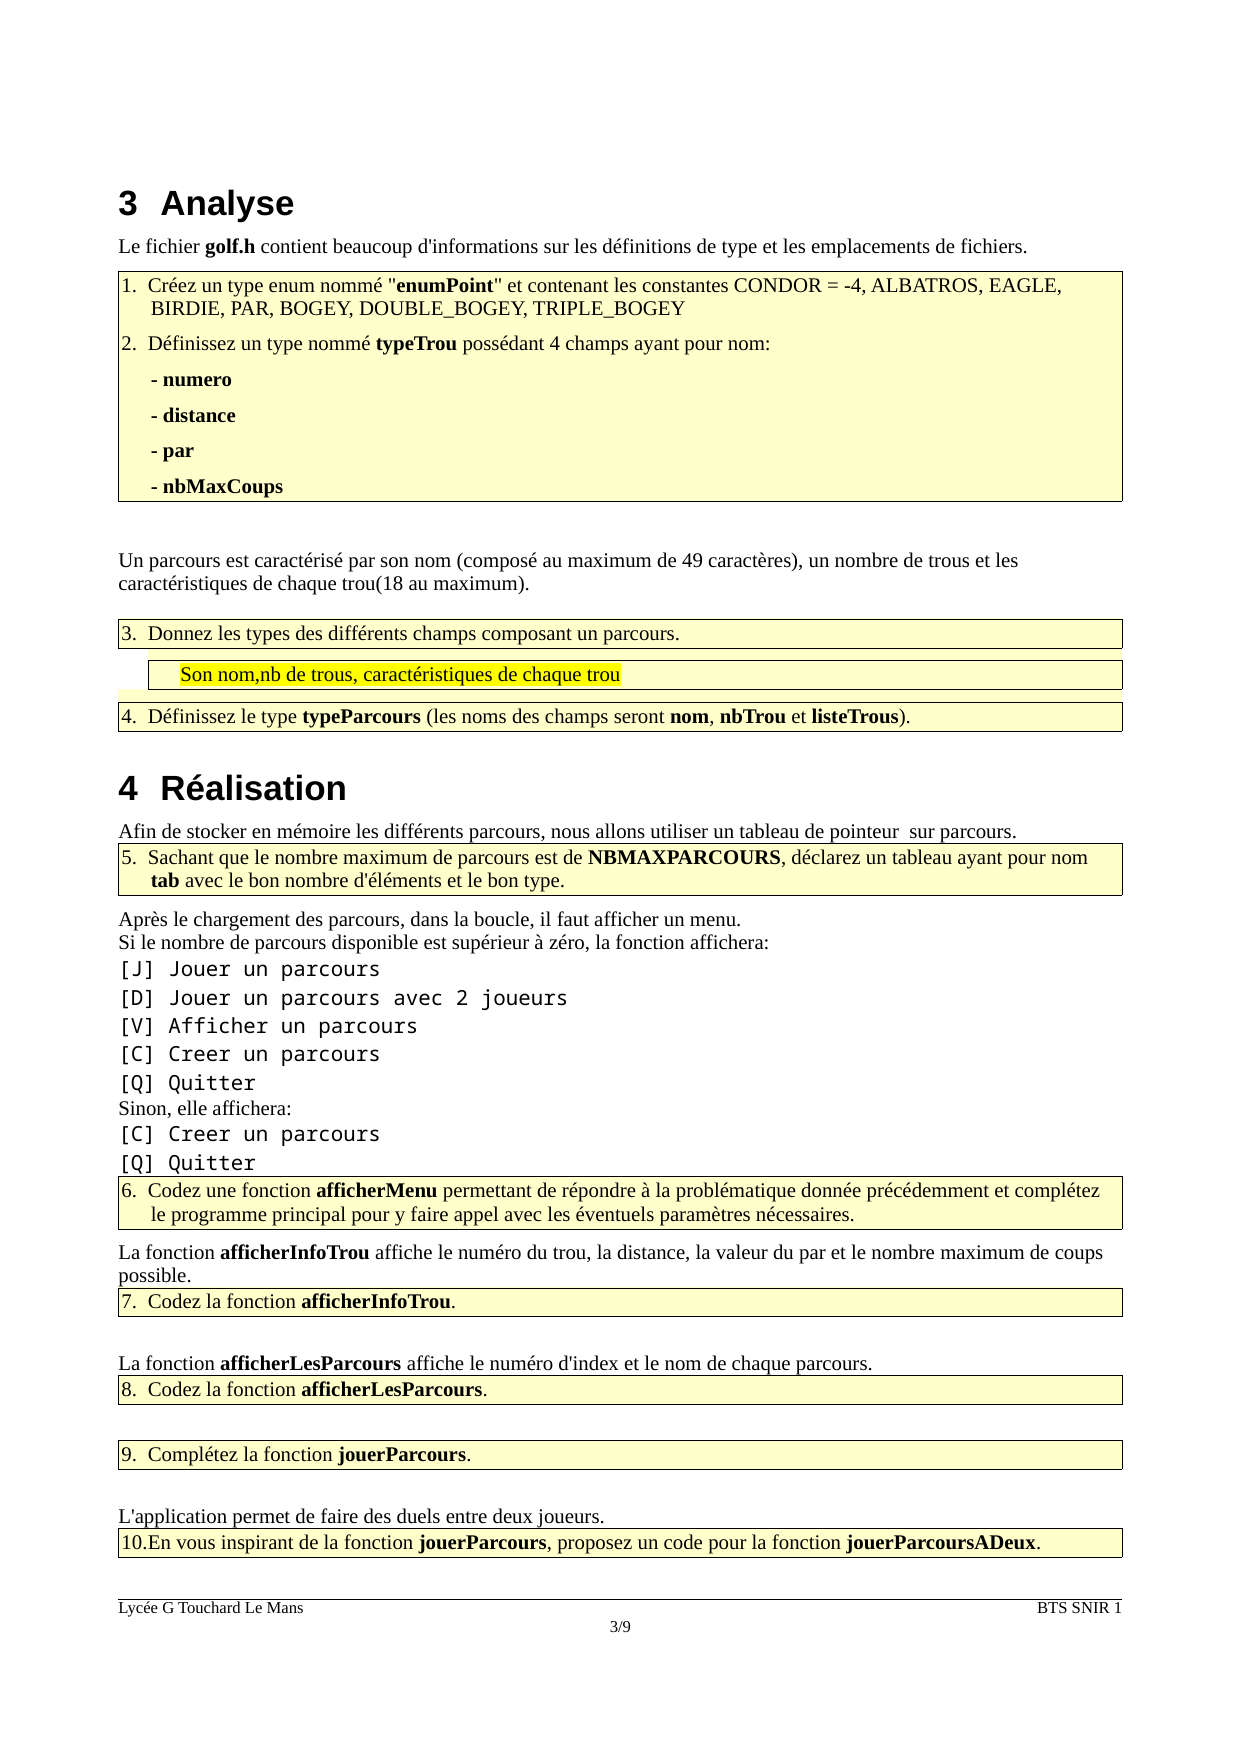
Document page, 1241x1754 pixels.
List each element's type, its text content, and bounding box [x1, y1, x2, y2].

text Le fichier golf.h contient beaucoup d'informations sur les définitions de type et les emplacements de fichiers. [118, 235, 1122, 258]
text Après le chargement des parcours, dans la boucle, il faut afficher un menu. [118, 908, 1122, 931]
list - par [119, 436, 1122, 462]
text [J] Jouer un parcours [118, 954, 1122, 983]
list - numero [119, 365, 1122, 391]
text La fonction afficherInfoTrou affiche le numéro du trou, la distance, la valeur du par et le nombre maximum de coups possible. [118, 1241, 1122, 1287]
text [V] Afficher un parcours [118, 1011, 1122, 1039]
subtitle Analyse [118, 183, 1122, 222]
list Définissez le type typeParcours (les noms des champs seront nom, nbTrou et listeTrous). [119, 703, 1122, 731]
text Sinon, elle affichera: [118, 1096, 1122, 1119]
list Définissez un type nommé typeTrou possédant 4 champs ayant pour nom: [119, 329, 1122, 355]
text [D] Jouer un parcours avec 2 joueurs [118, 983, 1122, 1011]
list Codez la fonction afficherInfoTrou. [119, 1289, 1122, 1316]
subtitle Réalisation [118, 768, 1122, 807]
list En vous inspirant de la fonction jouerParcours, proposez un code pour la fonction jouerParcoursADeux. [119, 1529, 1122, 1557]
text [C] Creer un parcours [118, 1119, 1122, 1148]
list Codez une fonction afficherMenu permettant de répondre à la problématique donnée précédemment et complétez le programme principal pour y faire appel avec les éventuels paramètres nécessaires. [119, 1177, 1122, 1229]
list Son nom,nb de trous, caractéristiques de chaque trou [149, 661, 1122, 689]
text Afin de stocker en mémoire les différents parcours, nous allons utiliser un tableau de pointeur sur parcours. [118, 820, 1122, 843]
text La fonction afficherLesParcours affiche le numéro d'index et le nom de chaque parcours. [118, 1352, 1122, 1375]
list Créez un type enum nommé "enumPoint" et contenant les constantes CONDOR = -4, ALBATROS, EAGLE, BIRDIE, PAR, BOGEY, DOUBLE_BOGEY, TRIPLE_BOGEY [119, 272, 1122, 320]
list - distance [119, 401, 1122, 427]
list Codez la fonction afficherLesParcours. [119, 1376, 1122, 1404]
list Donnez les types des différents champs composant un parcours. [119, 620, 1122, 648]
text L'application permet de faire des duels entre deux joueurs. [118, 1505, 1122, 1528]
list Sachant que le nombre maximum de parcours est de NBMAXPARCOURS, déclarez un tableau ayant pour nom tab avec le bon nombre d'éléments et le bon type. [119, 844, 1122, 895]
list - nbMaxCoups [119, 472, 1122, 501]
text Un parcours est caractérisé par son nom (composé au maximum de 49 caractères), un nombre de trous et les caractéristiques de chaque trou(18 au maximum). [118, 549, 1122, 595]
text [C] Creer un parcours [118, 1039, 1122, 1068]
list Complétez la fonction jouerParcours. [119, 1441, 1122, 1469]
text [Q] Quitter [118, 1068, 1122, 1096]
text Si le nombre de parcours disponible est supérieur à zéro, la fonction affichera: [118, 931, 1122, 954]
text [Q] Quitter [118, 1148, 1122, 1176]
